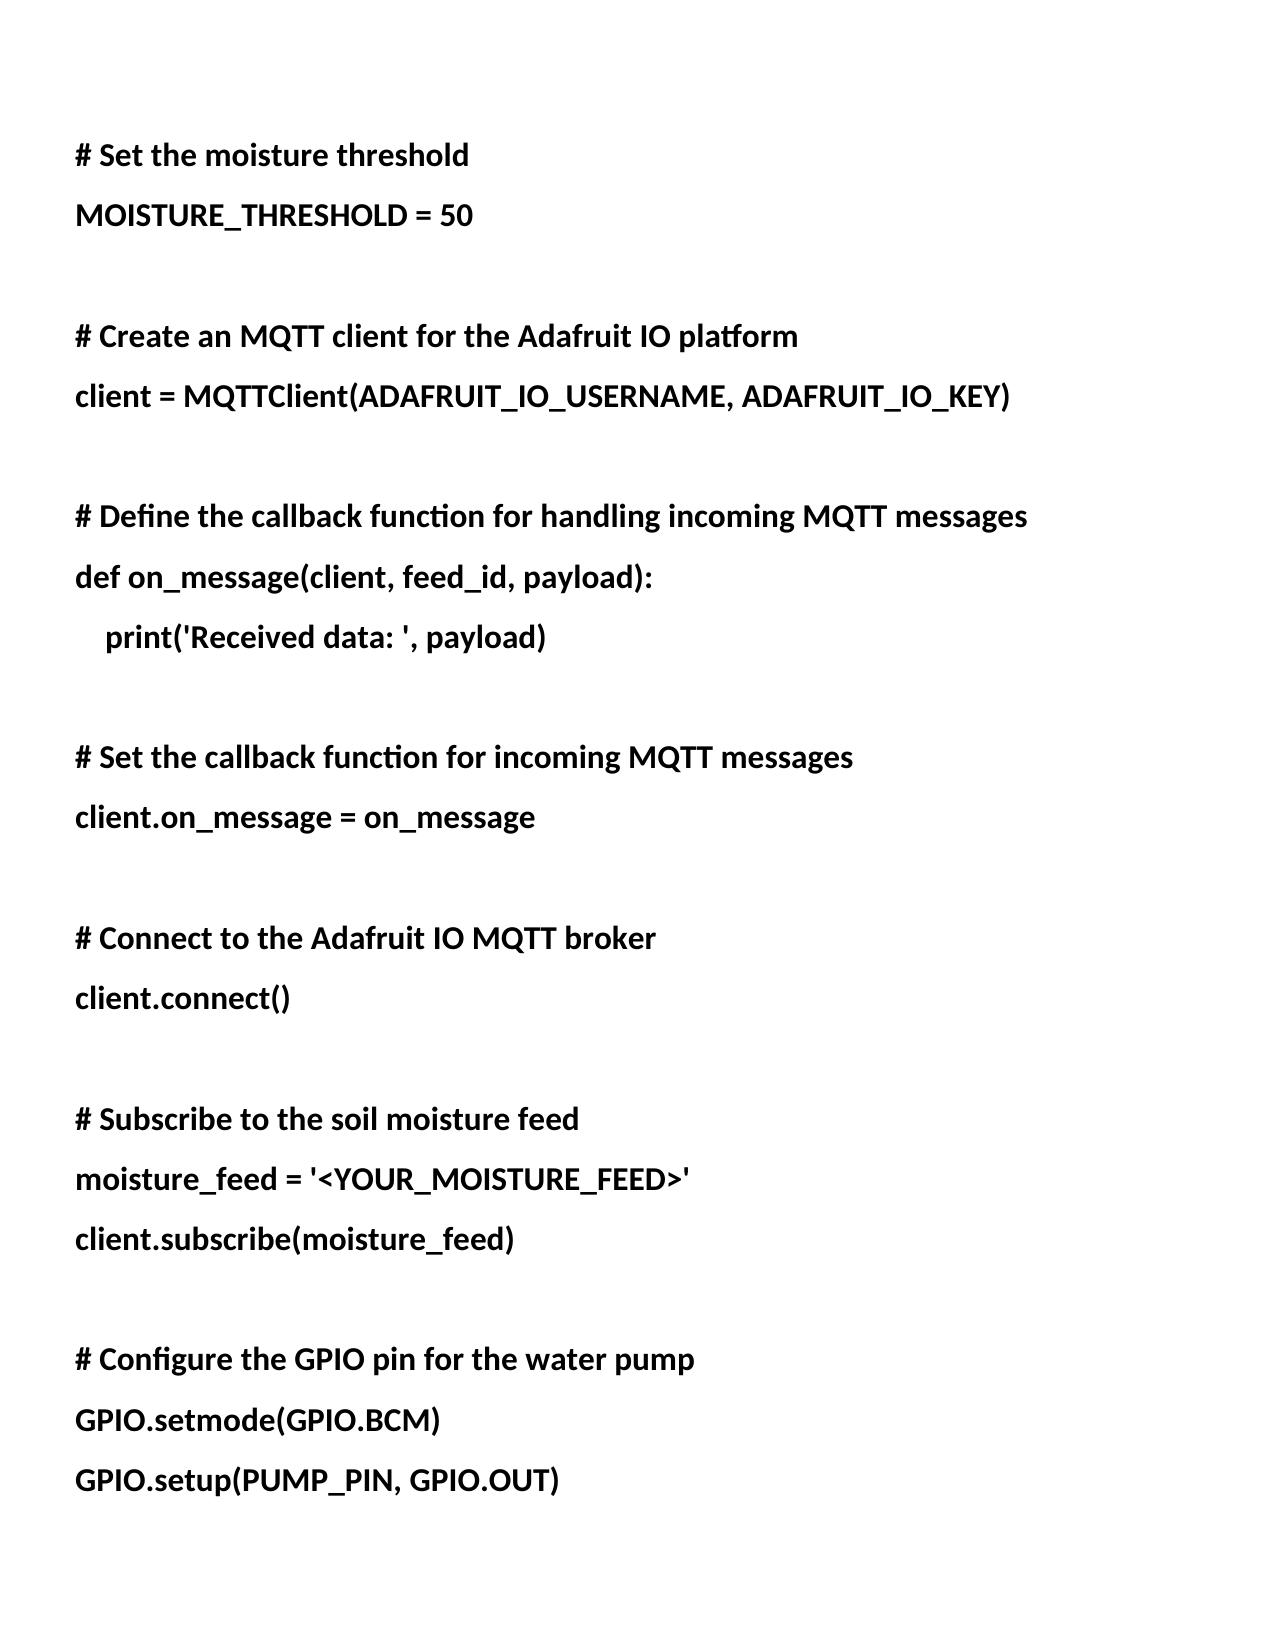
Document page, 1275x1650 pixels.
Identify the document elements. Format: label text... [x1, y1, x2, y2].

text client.subscribe(moisture_feed) [75, 1218, 1200, 1259]
text print('Received data: ', payload) [75, 616, 1200, 657]
text # Set the moisture threshold [75, 134, 1200, 175]
text # Define the callback function for handling incoming MQTT messages [75, 496, 1200, 536]
text GPIO.setup(PUMP_PIN, GPIO.OUT) [75, 1459, 1200, 1499]
text client.on_message = on_message [75, 797, 1200, 837]
text def on_message(client, feed_id, payload): [75, 556, 1200, 596]
text moisture_feed = '<YOUR_MOISTURE_FEED>' [75, 1158, 1200, 1198]
text client.connect() [75, 977, 1200, 1018]
text # Set the callback function for incoming MQTT messages [75, 736, 1200, 777]
text MOISTURE_THRESHOLD = 50 [75, 194, 1200, 235]
text # Create an MQTT client for the Adafruit IO platform [75, 315, 1200, 356]
text GPIO.setmode(GPIO.BCM) [75, 1399, 1200, 1439]
text # Subscribe to the soil moisture feed [75, 1098, 1200, 1138]
text # Configure the GPIO pin for the water pump [75, 1338, 1200, 1379]
text client = MQTTClient(ADAFRUIT_IO_USERNAME, ADAFRUIT_IO_KEY) [75, 375, 1200, 416]
text # Connect to the Adafruit IO MQTT broker [75, 917, 1200, 958]
